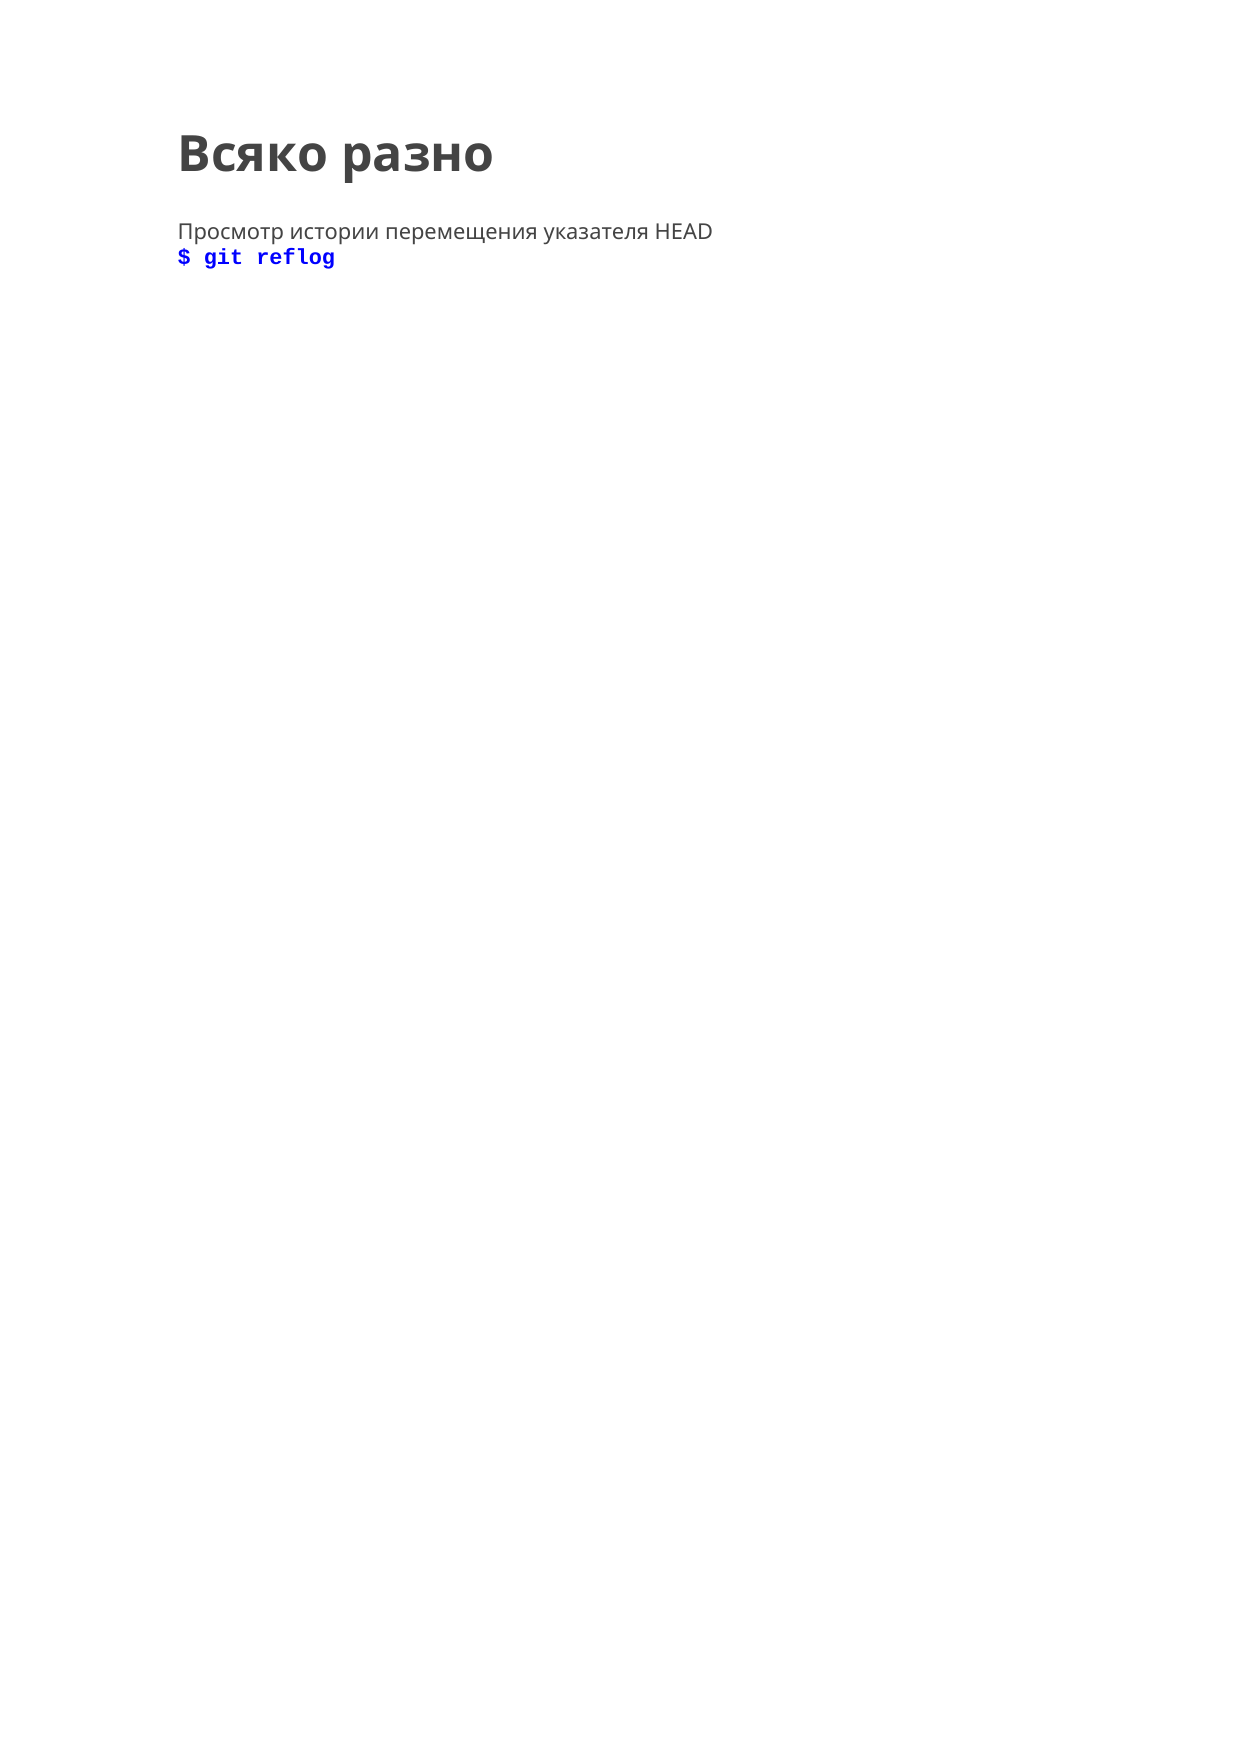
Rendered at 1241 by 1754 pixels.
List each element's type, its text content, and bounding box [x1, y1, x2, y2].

text Всяко разно Просмотр истории перемещения указателя HEAD $ git reflog [177, 118, 1152, 271]
